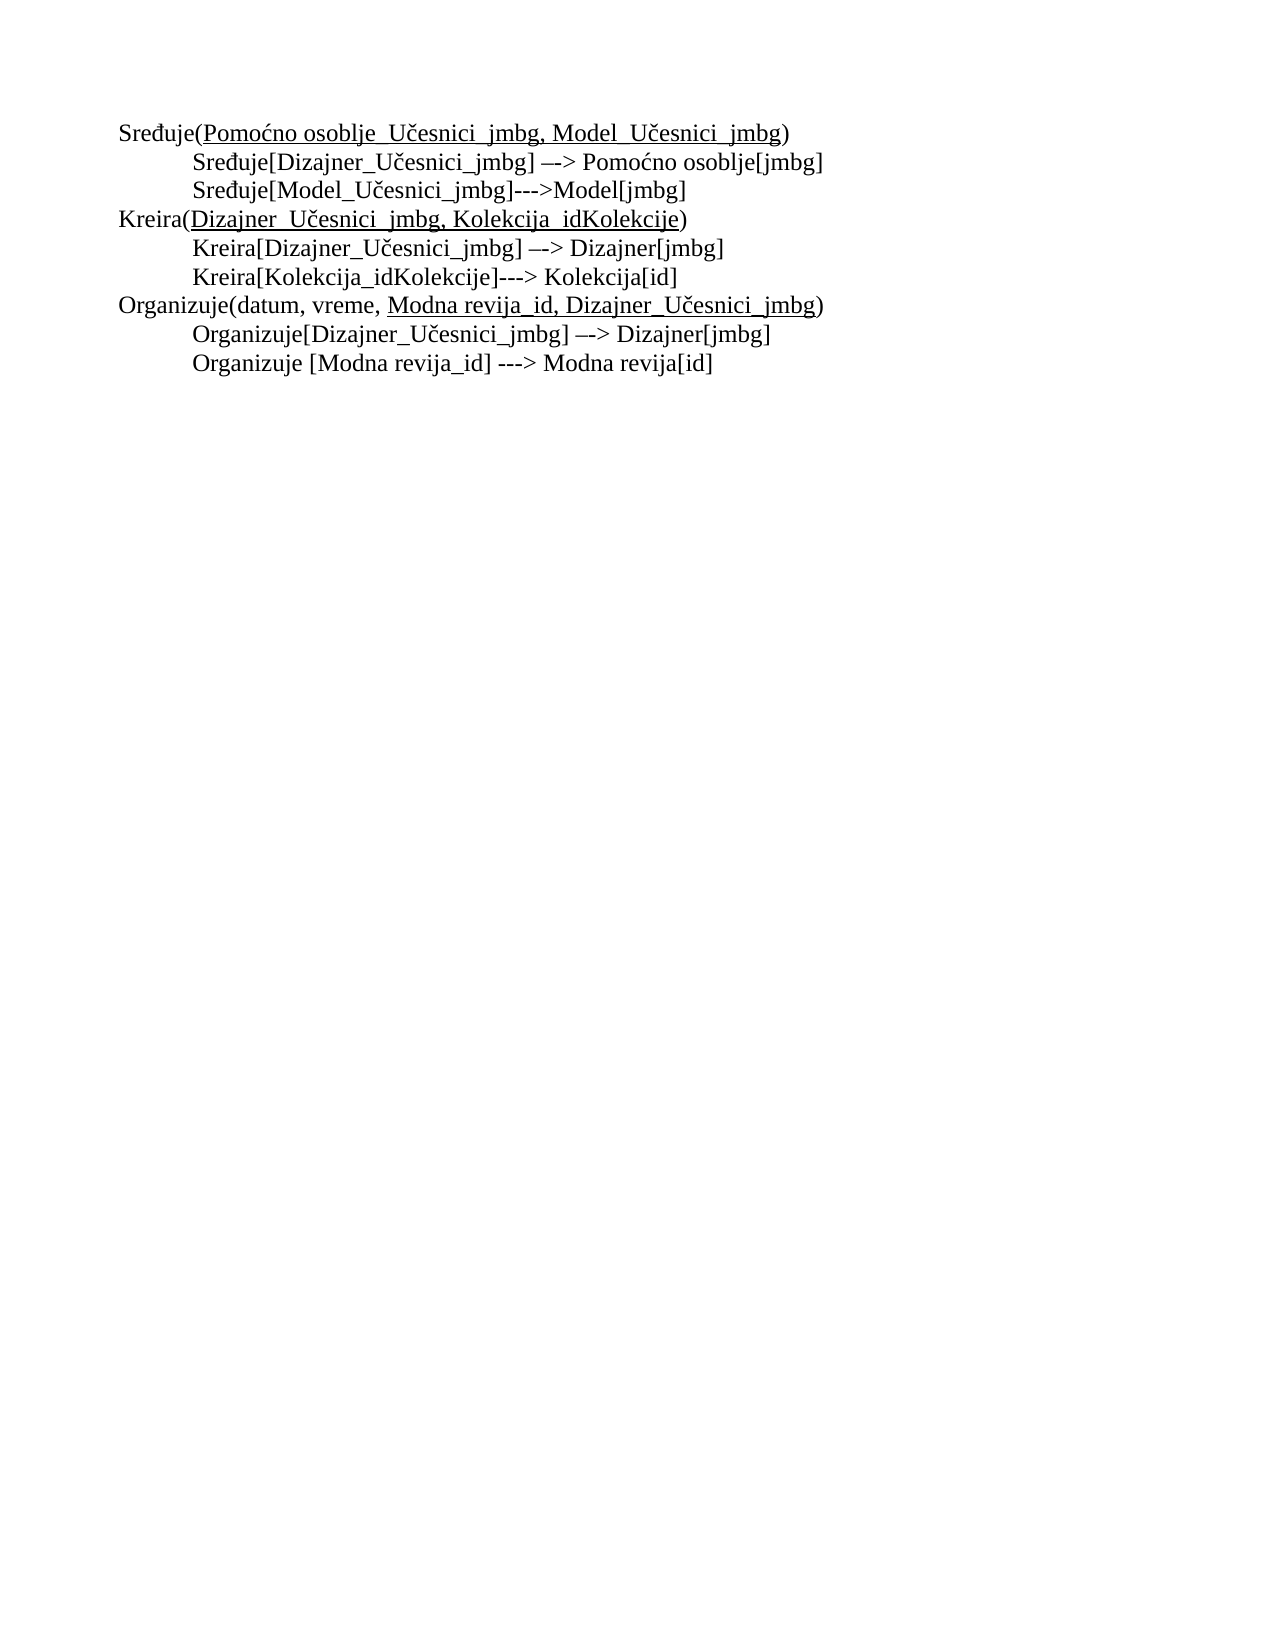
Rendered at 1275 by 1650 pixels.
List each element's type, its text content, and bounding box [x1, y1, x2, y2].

text Kreira(Dizajner_Učesnici_jmbg, Kolekcija_idKolekcije) [118, 204, 1157, 233]
text Organizuje[Dizajner_Učesnici_jmbg] –-> Dizajner[jmbg] [118, 319, 1157, 348]
text Sređuje[Model_Učesnici_jmbg]--->Model[jmbg] [118, 176, 1157, 204]
text Kreira[Dizajner_Učesnici_jmbg] –-> Dizajner[jmbg] [118, 233, 1157, 262]
text Organizuje(datum, vreme, Modna revija_id, Dizajner_Učesnici_jmbg) [118, 291, 1157, 319]
text Sređuje[Dizajner_Učesnici_jmbg] –-> Pomoćno osoblje[jmbg] [118, 147, 1157, 176]
text Kreira[Kolekcija_idKolekcije]---> Kolekcija[id] [118, 262, 1157, 291]
text Organizuje [Modna revija_id] ---> Modna revija[id] [118, 348, 1157, 377]
text Sređuje(Pomoćno osoblje_Učesnici_jmbg, Model_Učesnici_jmbg) [118, 118, 1157, 147]
